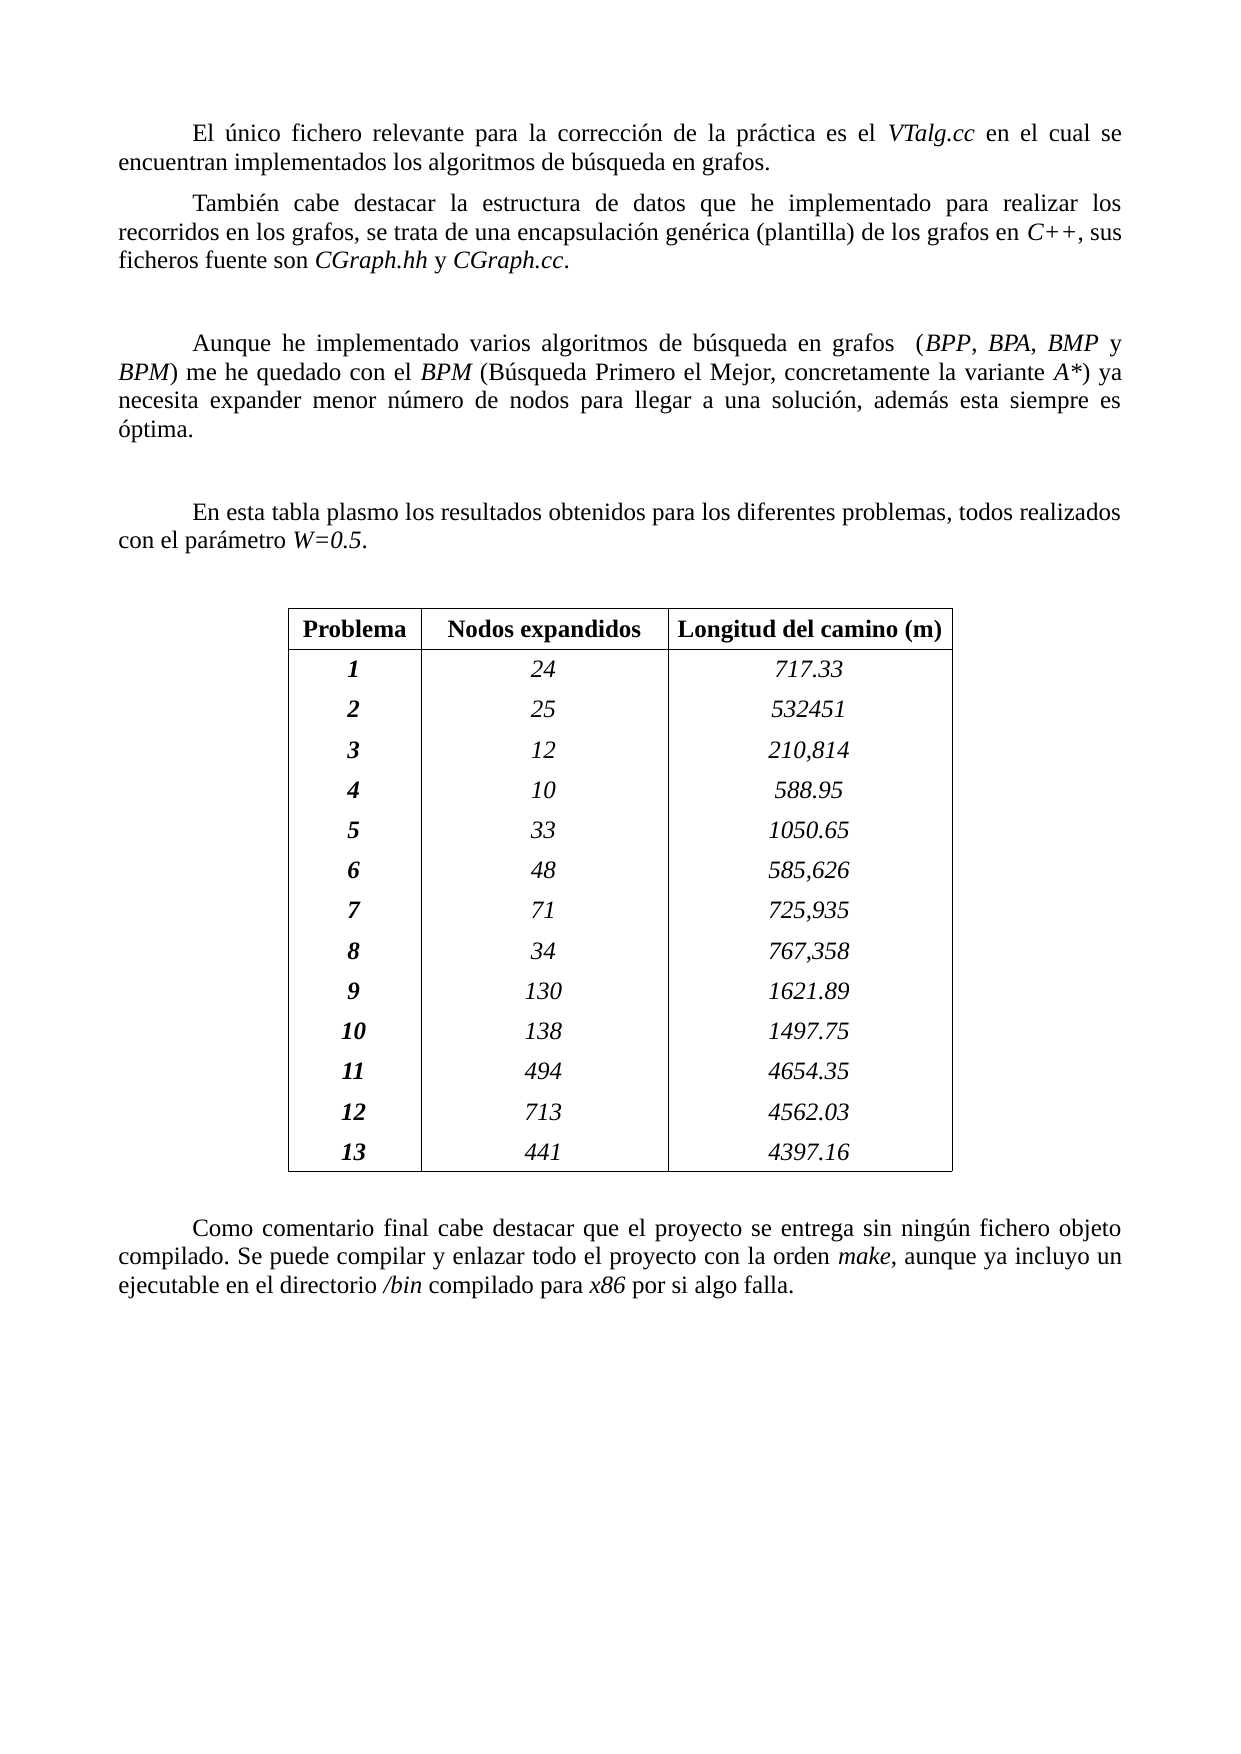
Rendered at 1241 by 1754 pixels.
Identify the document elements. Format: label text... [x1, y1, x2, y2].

table_cell 4654.35 [669, 1051, 952, 1091]
table_cell 34 [422, 930, 668, 970]
table_cell 25 [422, 689, 668, 729]
table_header Nodos expandidos [422, 609, 668, 648]
table_cell 588.95 [669, 769, 952, 809]
table_cell 5 [289, 809, 421, 849]
table_cell 11 [289, 1051, 421, 1091]
table_cell 12 [289, 1091, 421, 1131]
table_cell 4562.03 [669, 1091, 952, 1131]
table_cell 4 [289, 769, 421, 809]
table_cell 8 [289, 930, 421, 970]
table_cell 13 [289, 1131, 421, 1171]
table_cell 767.358 [669, 930, 952, 970]
text En esta tabla plasmo los resultados obtenidos para los diferentes problemas, todos realizados con el parámetro W=0.5. [118, 497, 1122, 554]
table_cell 713 [422, 1091, 668, 1131]
text También cabe destacar la estructura de datos que he implementado para realizar los recorridos en los grafos, se trata de una encapsulación genérica (plantilla) de los grafos en C++, sus ficheros fuente son CGraph.hh y CGraph.cc. [118, 188, 1122, 274]
table_cell 10 [289, 1010, 421, 1051]
table_cell 6 [289, 850, 421, 890]
table_cell 1497.75 [669, 1010, 952, 1051]
table_cell 725.935 [669, 890, 952, 930]
text El único fichero relevante para la corrección de la práctica es el VTalg.cc en el cual se encuentran implementados los algoritmos de búsqueda en grafos. [118, 118, 1122, 176]
text Como comentario final cabe destacar que el proyecto se entrega sin ningún fichero objeto compilado. Se puede compilar y enlazar todo el proyecto con la orden make, aunque ya incluyo un ejecutable en el directorio /bin compilado para x86 por si algo falla. [118, 1213, 1122, 1299]
table_cell 1621.89 [669, 970, 952, 1010]
table_cell 10 [422, 769, 668, 809]
table_cell 210.814 [669, 729, 952, 769]
text Aunque he implementado varios algoritmos de búsqueda en grafos (BPP, BPA, BMP y BPM) me he quedado con el BPM (Búsqueda Primero el Mejor, concretamente la variante A*) ya necesita expander menor número de nodos para llegar a una solución, además esta siempre es óptima. [118, 328, 1122, 443]
table_cell 3 [289, 729, 421, 769]
table_cell 717.33 [669, 650, 952, 689]
table_cell 4397.16 [669, 1131, 952, 1171]
table_cell 441 [422, 1131, 668, 1171]
table_cell 33 [422, 809, 668, 849]
table_cell 2 [289, 689, 421, 729]
table_cell 71 [422, 890, 668, 930]
table_cell 7 [289, 890, 421, 930]
table_cell 138 [422, 1010, 668, 1051]
table_cell 494 [422, 1051, 668, 1091]
table_cell 532451 [669, 689, 952, 729]
table_cell 130 [422, 970, 668, 1010]
table_cell 9 [289, 970, 421, 1010]
table_cell 585.626 [669, 850, 952, 890]
table_cell 1050.65 [669, 809, 952, 849]
table_header Problema [289, 609, 421, 648]
table_header Longitud del camino (m) [669, 609, 952, 648]
table_cell 12 [422, 729, 668, 769]
table_cell 24 [422, 650, 668, 689]
table_cell 1 [289, 650, 421, 689]
table_cell 48 [422, 850, 668, 890]
